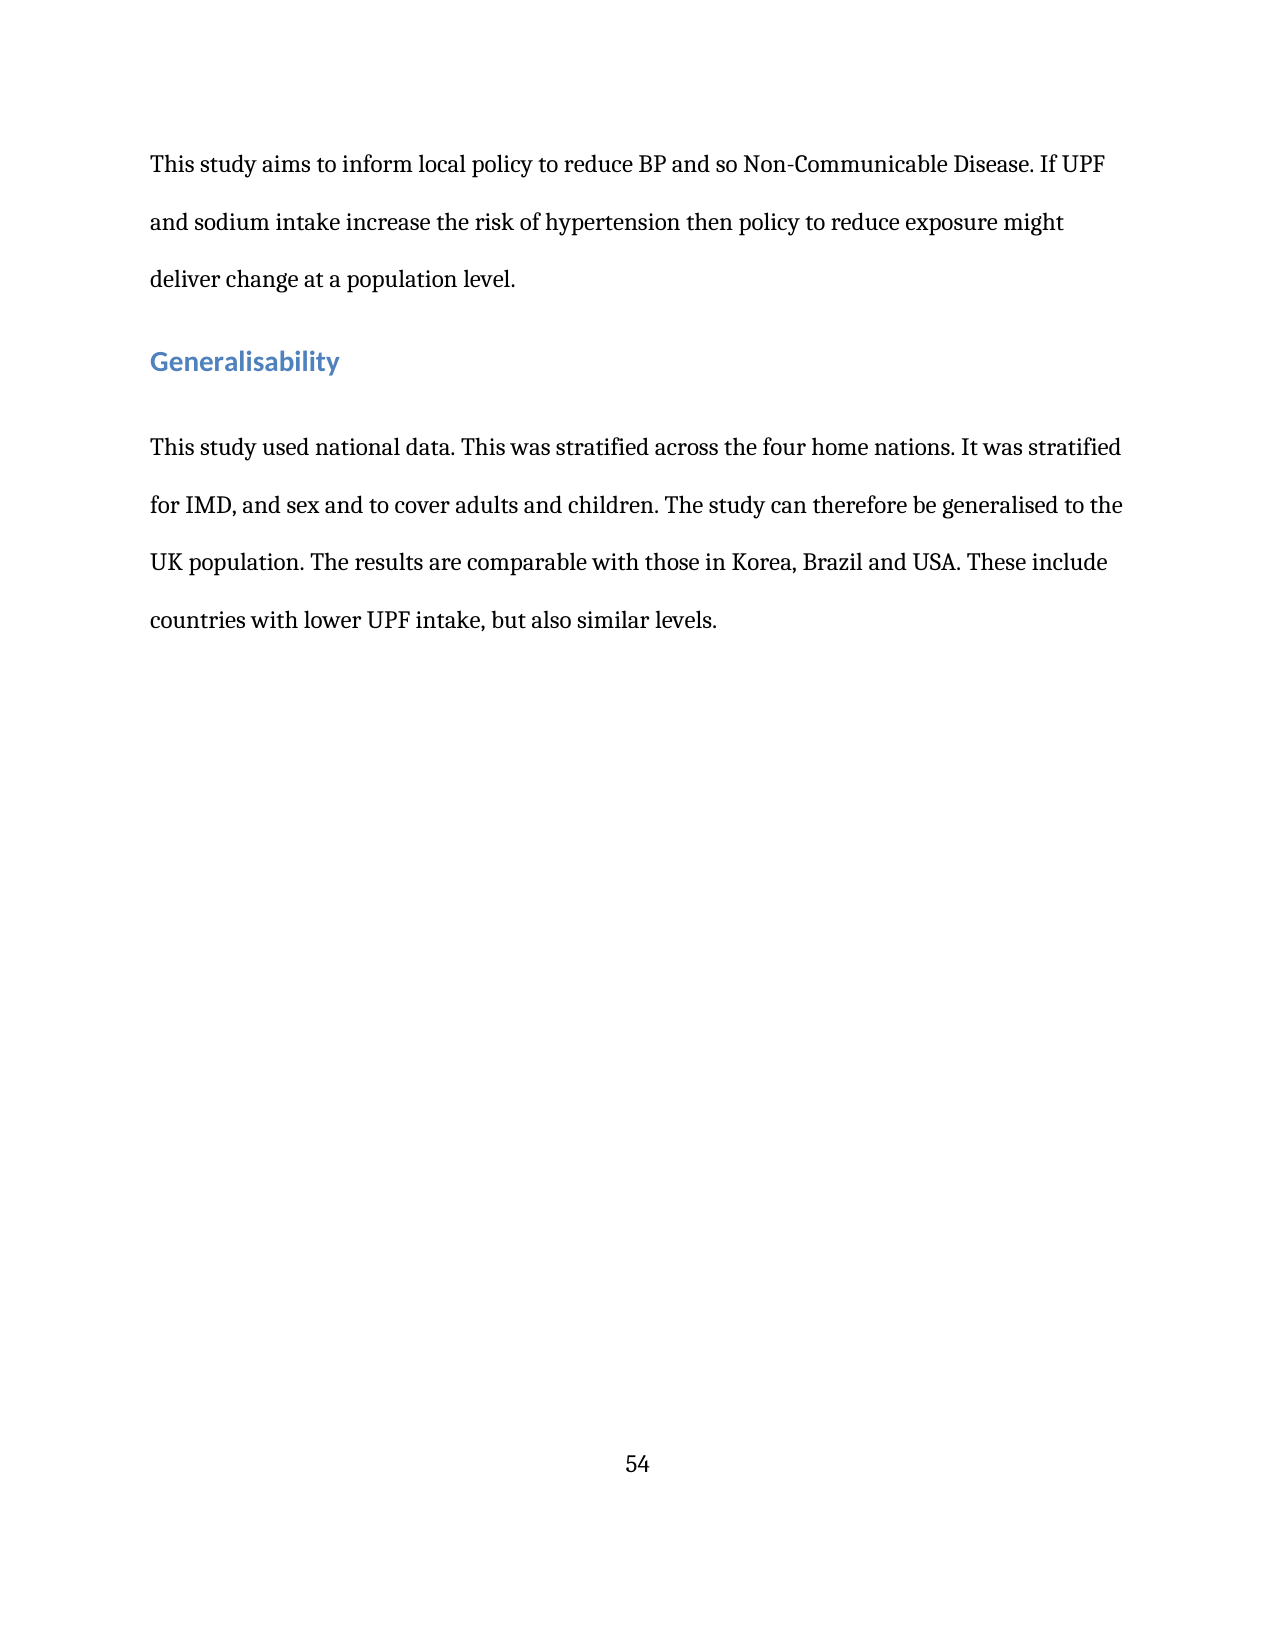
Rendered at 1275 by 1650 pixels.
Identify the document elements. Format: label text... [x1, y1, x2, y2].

text This study used national data. This was stratified across the four home nations. It was stratified for IMD, and sex and to cover adults and children. The study can therefore be generalised to the UK population. The results are comparable with those in Korea, Brazil and USA. These include countries with lower UPF intake, but also similar levels. [150, 433, 1125, 634]
subtitle Generalisability [150, 343, 1125, 379]
text This study aims to inform local policy to reduce BP and so Non-Communicable Disease. If UPF and sodium intake increase the risk of hypertension then policy to reduce exposure might deliver change at a population level. [150, 150, 1125, 294]
